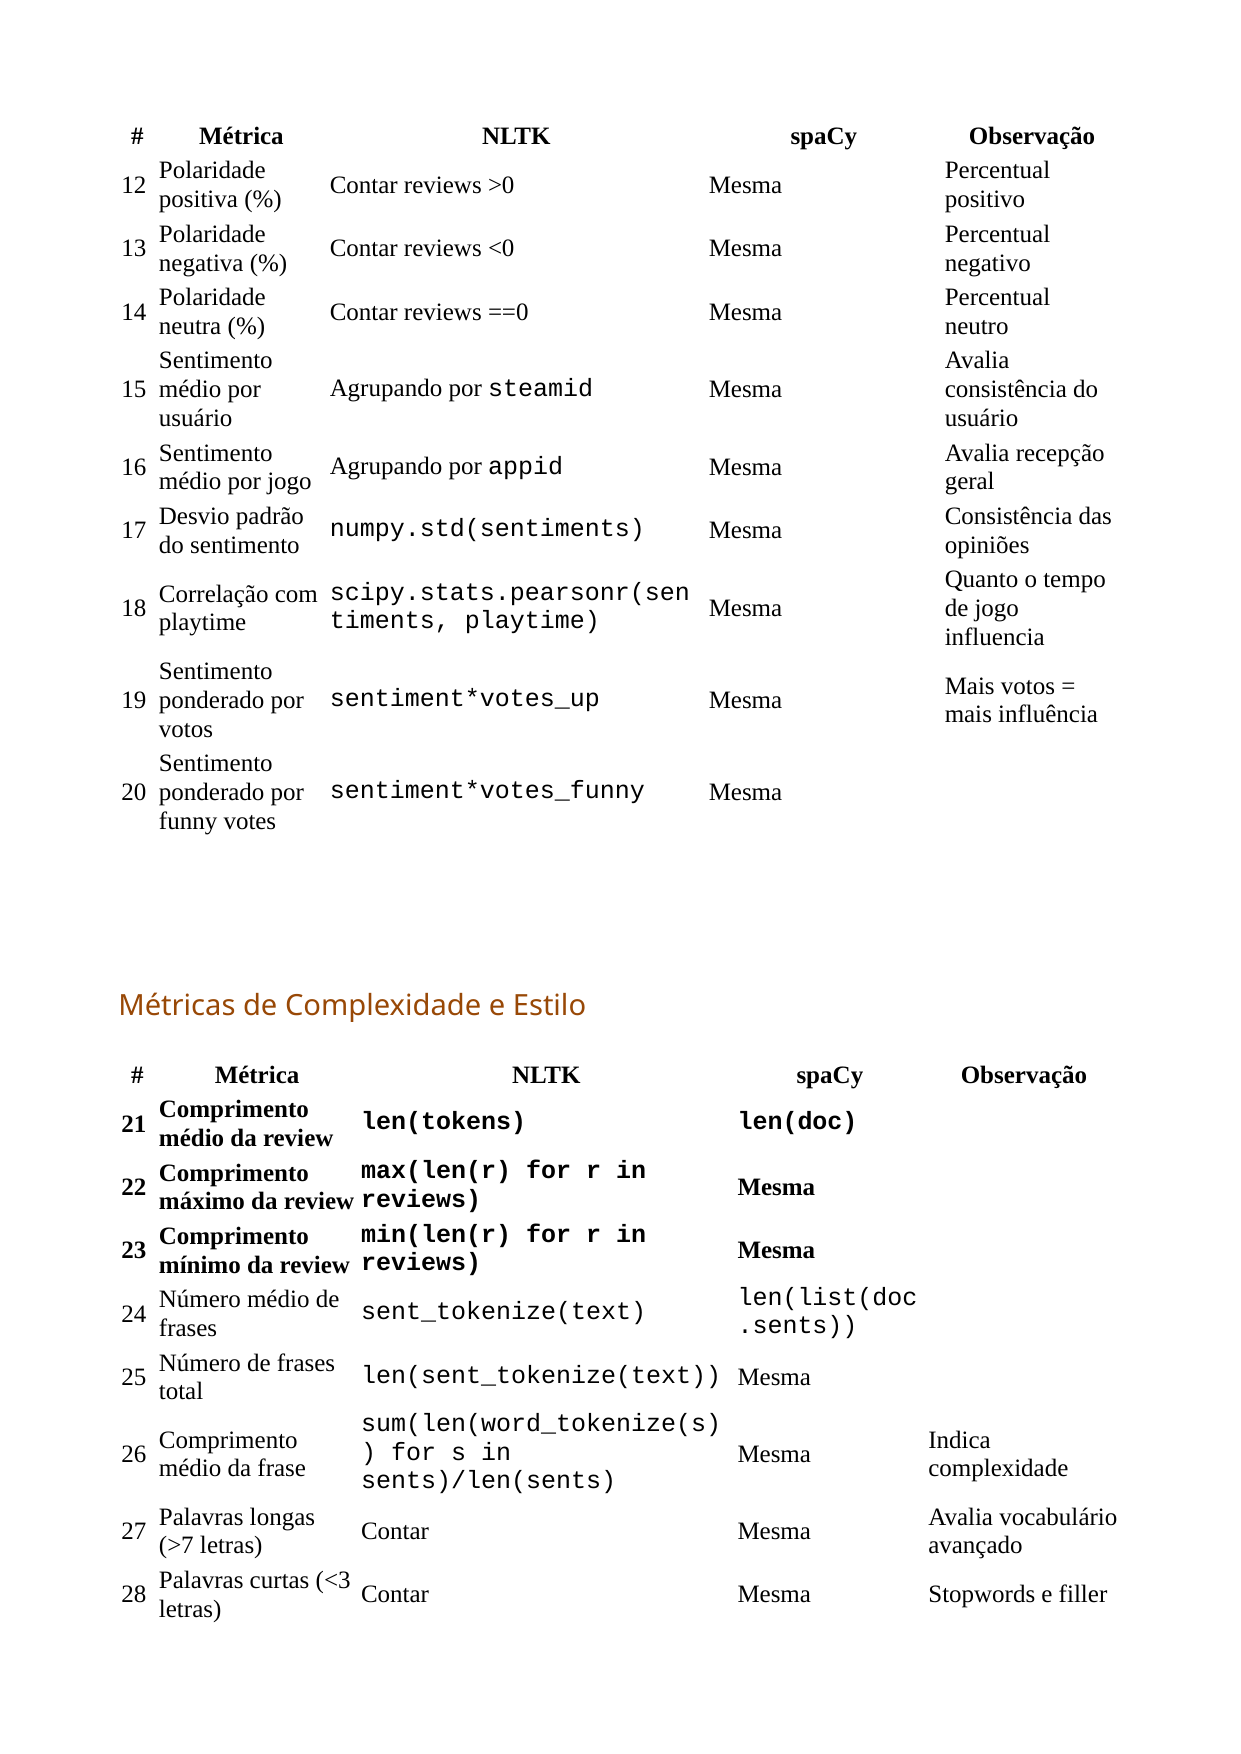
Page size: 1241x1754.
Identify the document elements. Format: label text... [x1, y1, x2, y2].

table_cell len(list(doc.sents)) [734, 1281, 925, 1345]
table_cell Avalia recepção geral [942, 435, 1122, 498]
table_cell Contar reviews ==0 [327, 279, 706, 343]
table_cell [925, 1345, 1122, 1408]
table_cell 18 [118, 561, 156, 653]
table_cell Contar [358, 1562, 734, 1626]
table_cell Mesma [706, 561, 942, 653]
table_cell Sentimento médio por jogo [156, 435, 327, 498]
table_cell Mesma [706, 654, 942, 746]
table_cell Comprimento mínimo da review [156, 1218, 358, 1281]
table_cell Mesma [734, 1499, 925, 1562]
table_header Métrica [156, 1057, 358, 1091]
table_cell Correlação com playtime [156, 561, 327, 653]
table_cell Avalia consistência do usuário [942, 343, 1122, 435]
table_cell Contar reviews >0 [327, 153, 706, 216]
table_cell Avalia vocabulário avançado [925, 1499, 1122, 1562]
table_cell scipy.stats.pearsonr(sentiments, playtime) [327, 561, 706, 653]
table_cell 15 [118, 343, 156, 435]
table_cell Número médio de frases [156, 1281, 358, 1345]
table_cell Percentual positivo [942, 153, 1122, 216]
table_cell Mesma [734, 1218, 925, 1281]
table_header spaCy [706, 118, 942, 153]
table_cell Mesma [706, 343, 942, 435]
table_header spaCy [734, 1057, 925, 1091]
table_cell 27 [118, 1499, 156, 1562]
table_cell Número de frases total [156, 1345, 358, 1408]
table_cell 17 [118, 498, 156, 561]
text Métricas de Complexidade e Estilo [118, 984, 1122, 1023]
table_cell Consistência das opiniões [942, 498, 1122, 561]
table_cell 21 [118, 1091, 156, 1155]
table_cell Quanto o tempo de jogo influencia [942, 561, 1122, 653]
table_cell sent_tokenize(text) [358, 1281, 734, 1345]
table_cell Mesma [706, 746, 942, 838]
table_cell [942, 746, 1122, 838]
table_cell Agrupando por appid [327, 435, 706, 498]
table_cell [925, 1281, 1122, 1345]
table_cell Mesma [706, 216, 942, 279]
table_cell Mesma [734, 1408, 925, 1499]
table_cell len(doc) [734, 1091, 925, 1155]
table_cell Sentimento ponderado por funny votes [156, 746, 327, 838]
table_cell [925, 1091, 1122, 1155]
table_cell min(len(r) for r in reviews) [358, 1218, 734, 1281]
table_cell 25 [118, 1345, 156, 1408]
table_header Observação [925, 1057, 1122, 1091]
table_cell Percentual negativo [942, 216, 1122, 279]
table_cell Palavras curtas (<3 letras) [156, 1562, 358, 1626]
table_cell Sentimento médio por usuário [156, 343, 327, 435]
table_cell sentiment*votes_up [327, 654, 706, 746]
table_cell max(len(r) for r in reviews) [358, 1155, 734, 1218]
table_cell len(sent_tokenize(text)) [358, 1345, 734, 1408]
table_cell Comprimento médio da frase [156, 1408, 358, 1499]
table_cell Mesma [734, 1562, 925, 1626]
table_cell Polaridade neutra (%) [156, 279, 327, 343]
table_cell Percentual neutro [942, 279, 1122, 343]
table_cell sum(len(word_tokenize(s)) for s in sents)/len(sents) [358, 1408, 734, 1499]
table_header # [118, 118, 156, 153]
table_cell Mesma [706, 435, 942, 498]
table_cell Polaridade negativa (%) [156, 216, 327, 279]
table_header Observação [942, 118, 1122, 153]
table_cell numpy.std(sentiments) [327, 498, 706, 561]
table_cell Mesma [734, 1345, 925, 1408]
table_cell Agrupando por steamid [327, 343, 706, 435]
table_cell Desvio padrão do sentimento [156, 498, 327, 561]
table_header NLTK [327, 118, 706, 153]
table_cell 24 [118, 1281, 156, 1345]
table_cell sentiment*votes_funny [327, 746, 706, 838]
table_cell Polaridade positiva (%) [156, 153, 327, 216]
table_cell 19 [118, 654, 156, 746]
table_cell 26 [118, 1408, 156, 1499]
table_cell Palavras longas (>7 letras) [156, 1499, 358, 1562]
table_cell 13 [118, 216, 156, 279]
table_header # [118, 1057, 156, 1091]
table_cell 22 [118, 1155, 156, 1218]
table_cell 20 [118, 746, 156, 838]
table_cell Mais votos = mais influência [942, 654, 1122, 746]
table_cell 23 [118, 1218, 156, 1281]
table_cell [925, 1218, 1122, 1281]
table_cell Contar [358, 1499, 734, 1562]
table_cell Contar reviews <0 [327, 216, 706, 279]
table_cell Mesma [734, 1155, 925, 1218]
table_cell Sentimento ponderado por votos [156, 654, 327, 746]
table_cell Mesma [706, 153, 942, 216]
table_cell Comprimento máximo da review [156, 1155, 358, 1218]
table_cell 28 [118, 1562, 156, 1626]
table_cell 12 [118, 153, 156, 216]
table_cell [925, 1155, 1122, 1218]
table_header NLTK [358, 1057, 734, 1091]
table_cell Stopwords e filler [925, 1562, 1122, 1626]
table_cell Mesma [706, 279, 942, 343]
table_cell Comprimento médio da review [156, 1091, 358, 1155]
table_cell Indica complexidade [925, 1408, 1122, 1499]
table_cell 14 [118, 279, 156, 343]
table_cell 16 [118, 435, 156, 498]
table_cell Mesma [706, 498, 942, 561]
table_cell len(tokens) [358, 1091, 734, 1155]
table_header Métrica [156, 118, 327, 153]
